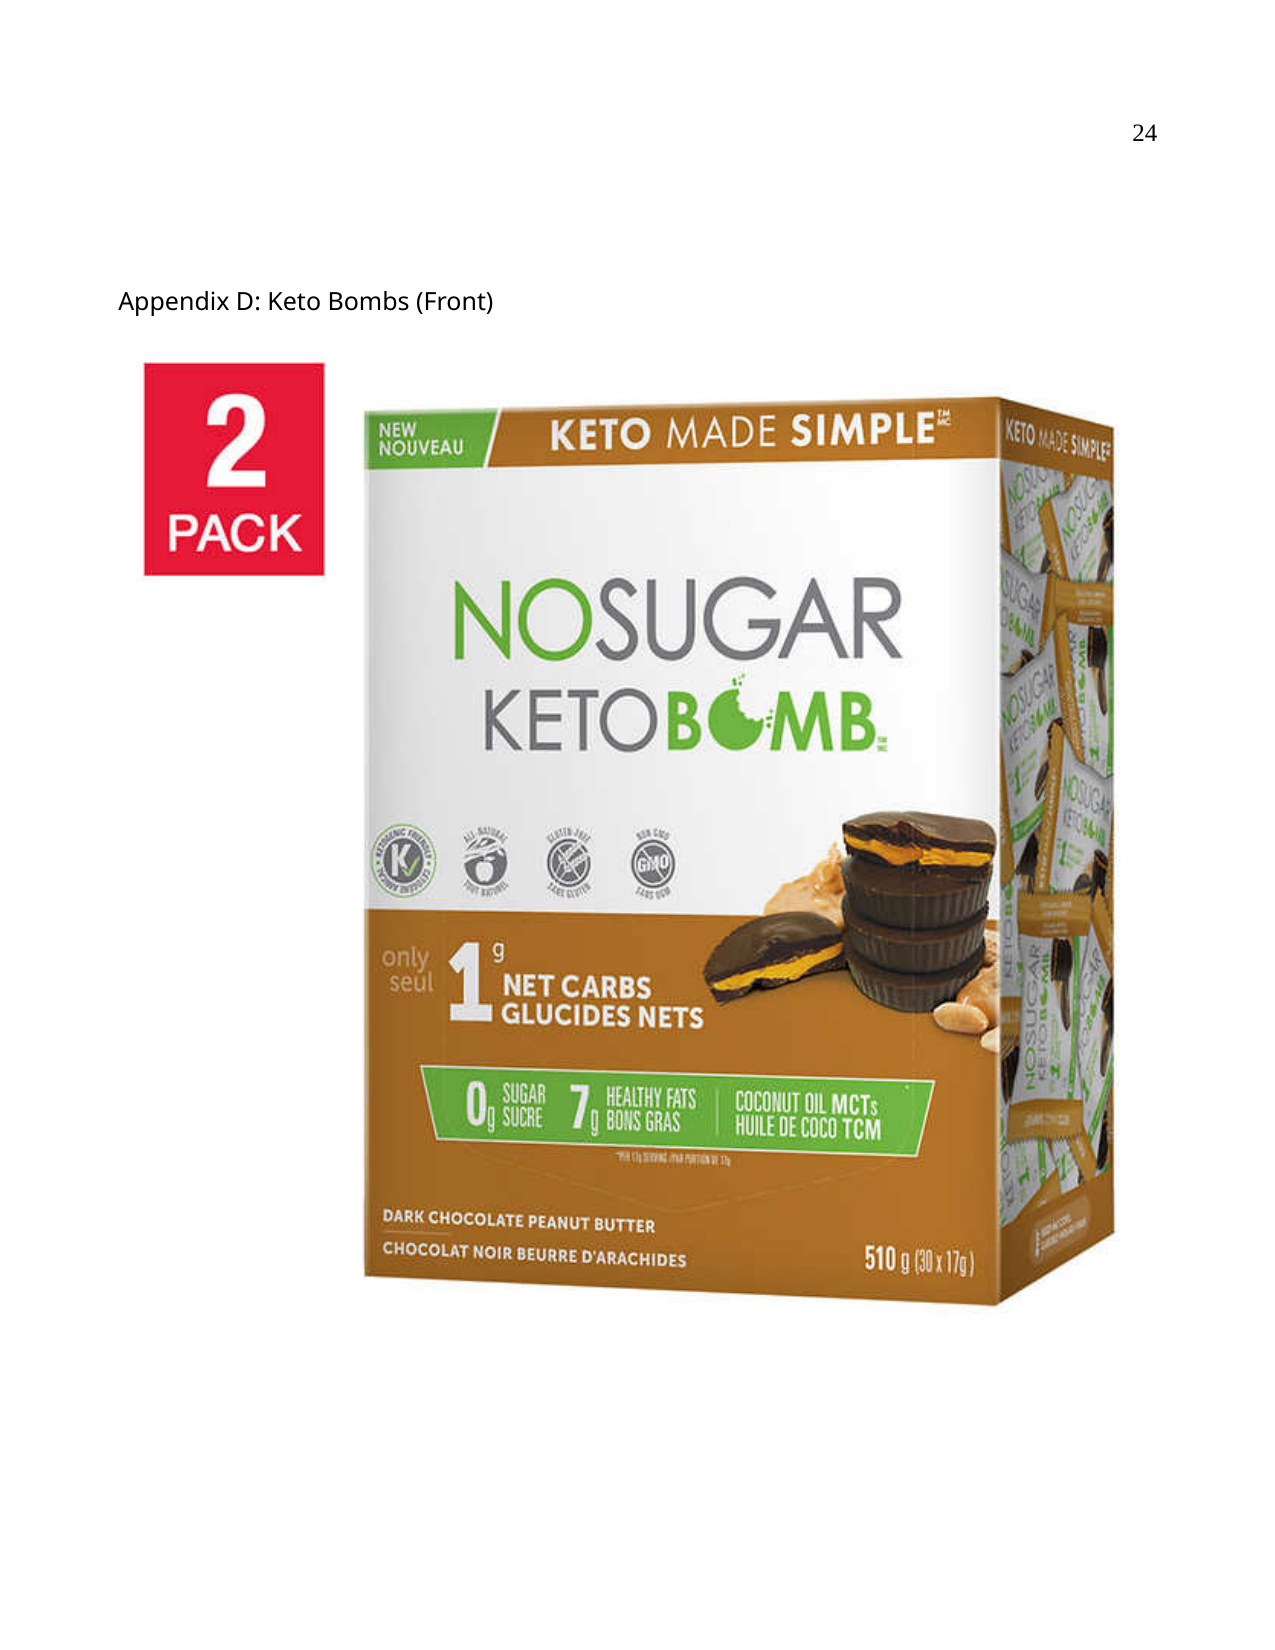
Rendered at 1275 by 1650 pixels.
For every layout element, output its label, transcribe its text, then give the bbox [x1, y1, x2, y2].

picture [119, 338, 1157, 1376]
text Appendix D: Keto Bombs (Front) [118, 284, 1157, 318]
